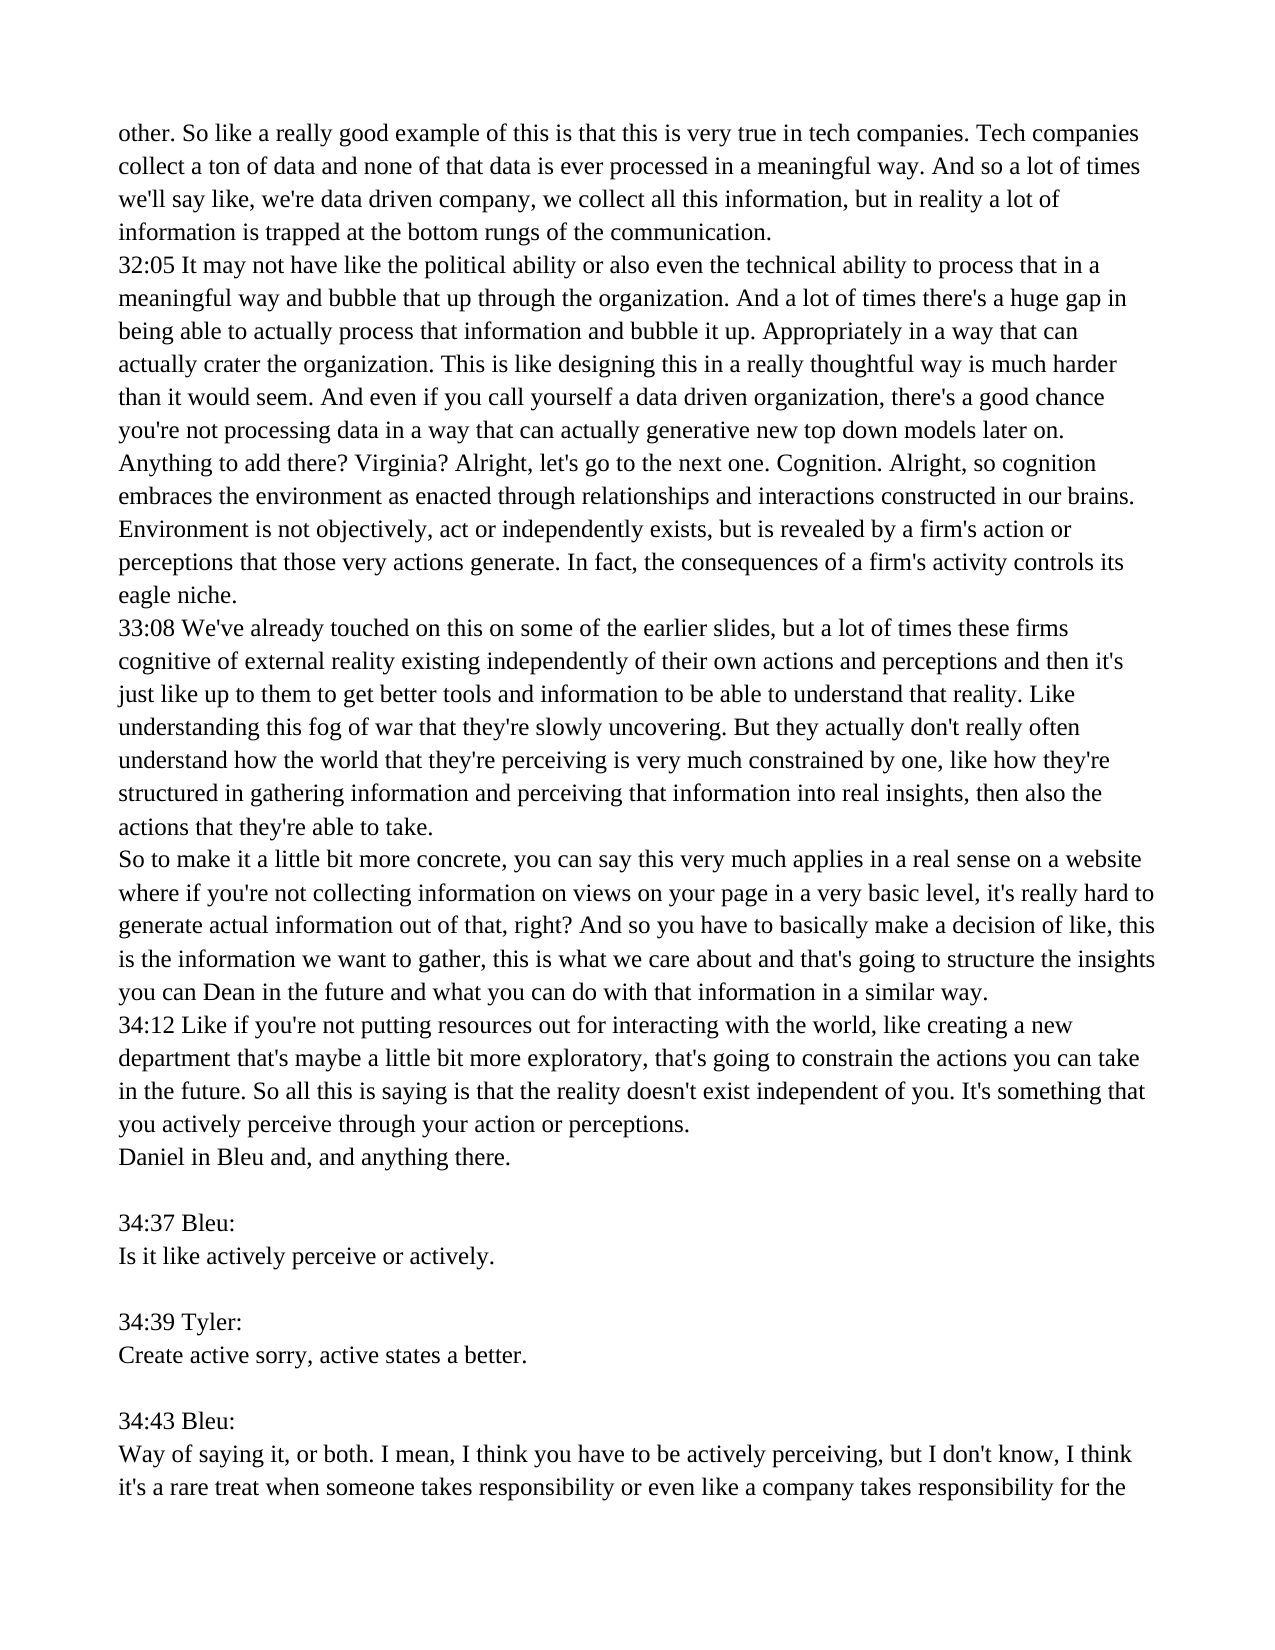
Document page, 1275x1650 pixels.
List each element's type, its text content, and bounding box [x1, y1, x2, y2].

text Create active sorry, active states a better. [118, 1340, 1157, 1369]
text 33:08 We've already touched on this on some of the earlier slides, but a lot of times these firms cognitive of external reality existing independently of their own actions and perceptions and then it's just like up to them to get better tools and information to be able to understand that reality. Like understanding this fog of war that they're slowly uncovering. But they actually don't really often understand how the world that they're perceiving is very much constrained by one, like how they're structured in gathering information and perceiving that information into real insights, then also the actions that they're able to take. [118, 613, 1157, 840]
text 34:37 Bleu: [118, 1208, 1157, 1237]
text Is it like actively perceive or actively. [118, 1241, 1157, 1269]
text 34:43 Bleu: [118, 1406, 1157, 1435]
text 34:39 Tyler: [118, 1307, 1157, 1336]
text Environment is not objectively, act or independently exists, but is revealed by a firm's action or perceptions that those very actions generate. In fact, the consequences of a firm's activity controls its eagle niche. [118, 514, 1157, 609]
text Anything to add there? Virginia? Alright, let's go to the next one. Cognition. Alright, so cognition embraces the environment as enacted through relationships and interactions constructed in our brains. [118, 448, 1157, 510]
text So to make it a little bit more concrete, you can say this very much applies in a real sense on a website where if you're not collecting information on views on your page in a very basic level, it's really hard to generate actual information out of that, right? And so you have to basically make a decision of like, this is the information we want to gather, this is what we care about and that's going to structure the insights you can Dean in the future and what you can do with that information in a similar way. [118, 844, 1157, 1005]
text 34:12 Like if you're not putting resources out for interacting with the world, like creating a new department that's maybe a little bit more exploratory, that's going to constrain the actions you can take in the future. So all this is saying is that the reality doesn't exist independent of you. It's something that you actively perceive through your action or perceptions. [118, 1010, 1157, 1137]
text Daniel in Bleu and, and anything there. [118, 1142, 1157, 1171]
text 32:05 It may not have like the political ability or also even the technical ability to process that in a meaningful way and bubble that up through the organization. And a lot of times there's a huge gap in being able to actually process that information and bubble it up. Appropriately in a way that can actually crater the organization. This is like designing this in a really thoughtful way is much harder than it would seem. And even if you call yourself a data driven organization, there's a good chance you're not processing data in a way that can actually generative new top down models later on. [118, 250, 1157, 444]
text other. So like a really good example of this is that this is very true in tech companies. Tech companies collect a ton of data and none of that data is ever processed in a meaningful way. And so a lot of times we'll say like, we're data driven company, we collect all this information, but in reality a lot of information is trapped at the bottom rungs of the communication. [118, 118, 1157, 246]
text Way of saying it, or both. I mean, I think you have to be actively perceiving, but I don't know, I think it's a rare treat when someone takes responsibility or even like a company takes responsibility for the [118, 1439, 1157, 1501]
